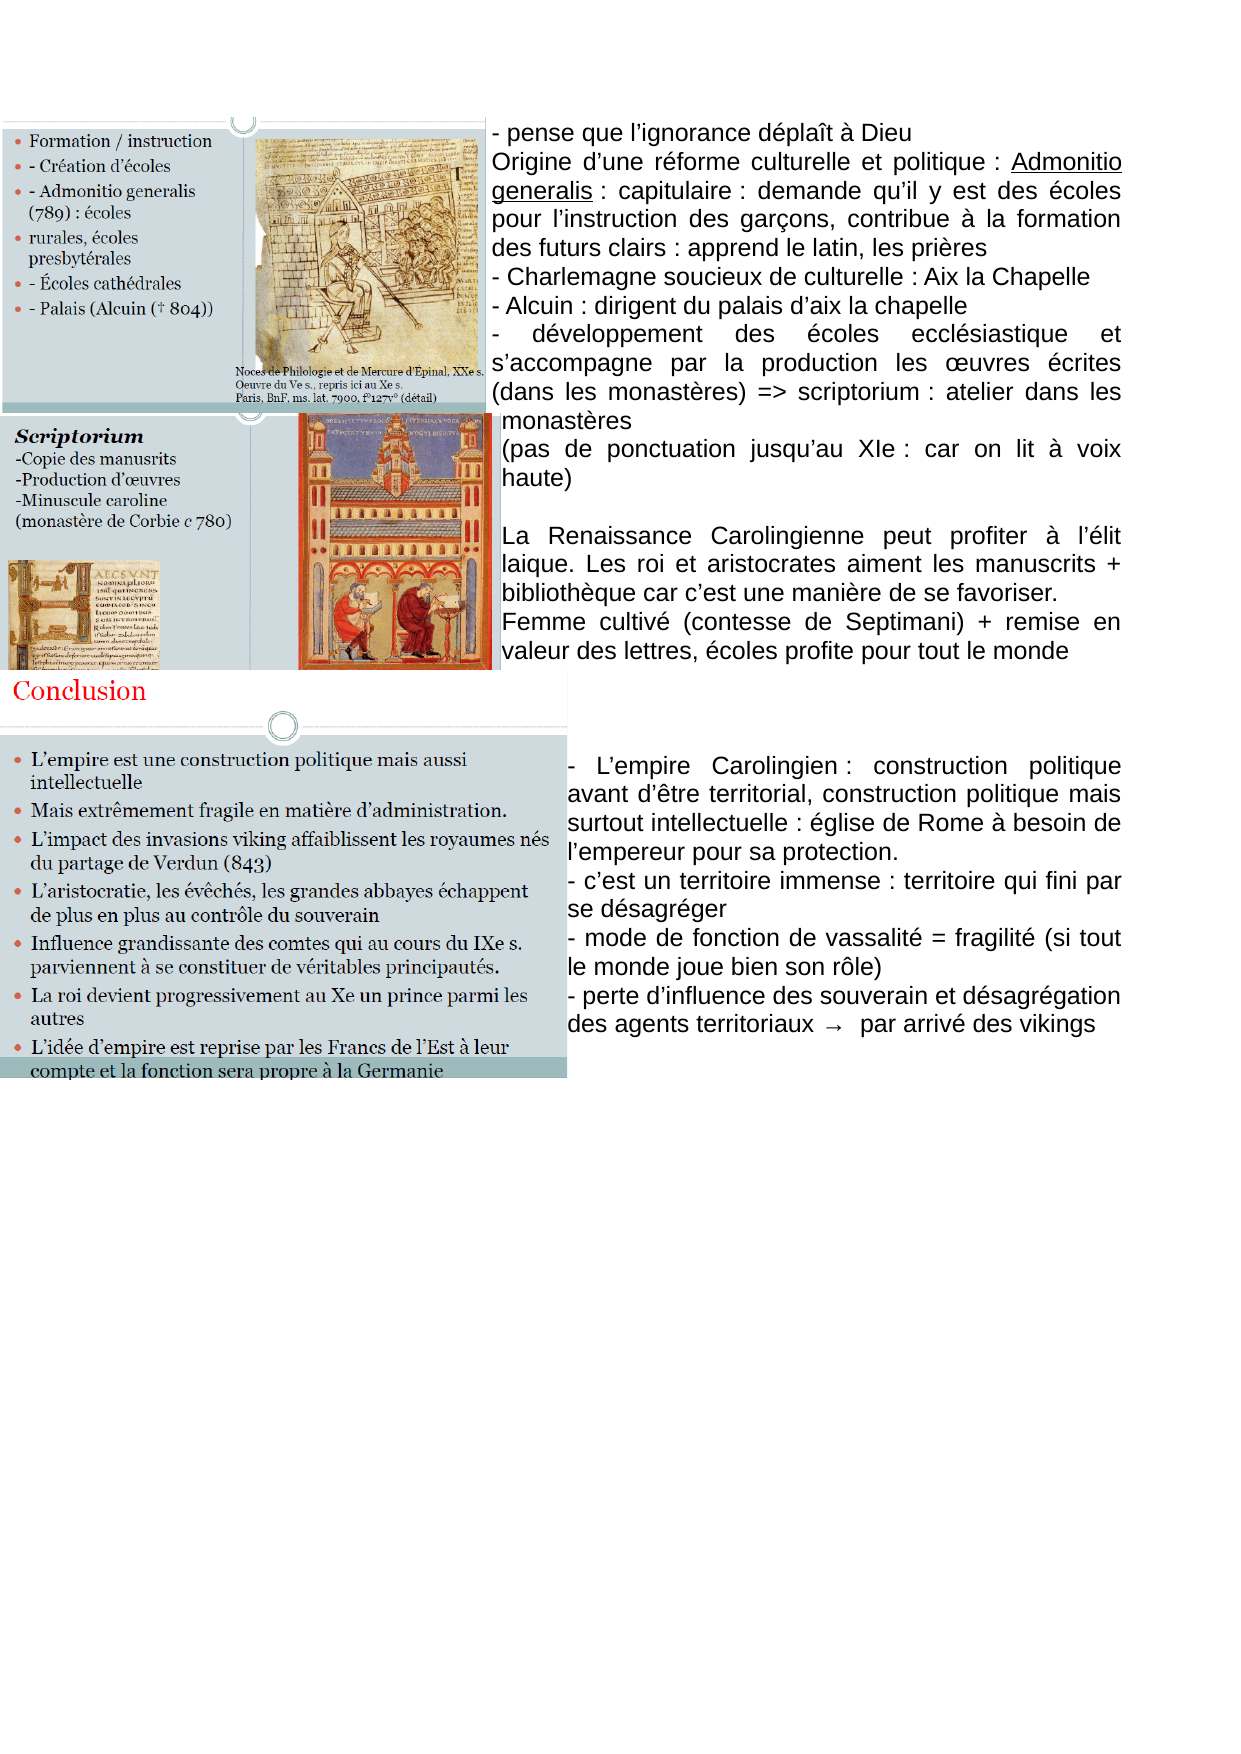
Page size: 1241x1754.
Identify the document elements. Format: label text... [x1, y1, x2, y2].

text Origine d’une réforme culturelle et politique : Admonitio generalis : capitulaire : demande qu’il y est des écoles pour l’instruction des garçons, contribue à la formation des futurs clairs : apprend le latin, les prières [492, 147, 1122, 262]
text (pas de ponctuation jusqu’au XIe : car on lit à voix haute) [502, 434, 1122, 492]
text - Charlemagne soucieux de culturelle : Aix la Chapelle [492, 262, 1122, 291]
text - mode de fonction de vassalité = fragilité (si tout le monde joue bien son rôle) [568, 923, 1122, 981]
picture [0, 117, 568, 1080]
text - L’empire Carolingien : construction politique avant d’être territorial, construction politique mais surtout intellectuelle : église de Rome à besoin de l’empereur pour sa protection. [568, 751, 1122, 866]
text - perte d’influence des souverain et désagrégation des agents territoriaux → par arrivé des vikings [568, 981, 1122, 1038]
text - pense que l’ignorance déplaît à Dieu [492, 118, 1122, 147]
text - Alcuin : dirigent du palais d’aix la chapelle [492, 291, 1122, 319]
text La Renaissance Carolingienne peut profiter à l’élit laique. Les roi et aristocrates aiment les manuscrits + bibliothèque car c’est une manière de se favoriser. [502, 521, 1122, 607]
text Femme cultivé (contesse de Septimani) + remise en valeur des lettres, écoles profite pour tout le monde [502, 607, 1122, 664]
text - c’est un territoire immense : territoire qui fini par se désagréger [568, 866, 1122, 923]
text - développement des écoles ecclésiastique et s’accompagne par la production les œuvres écrites (dans les monastères) => scriptorium : atelier dans les monastères [492, 319, 1122, 434]
